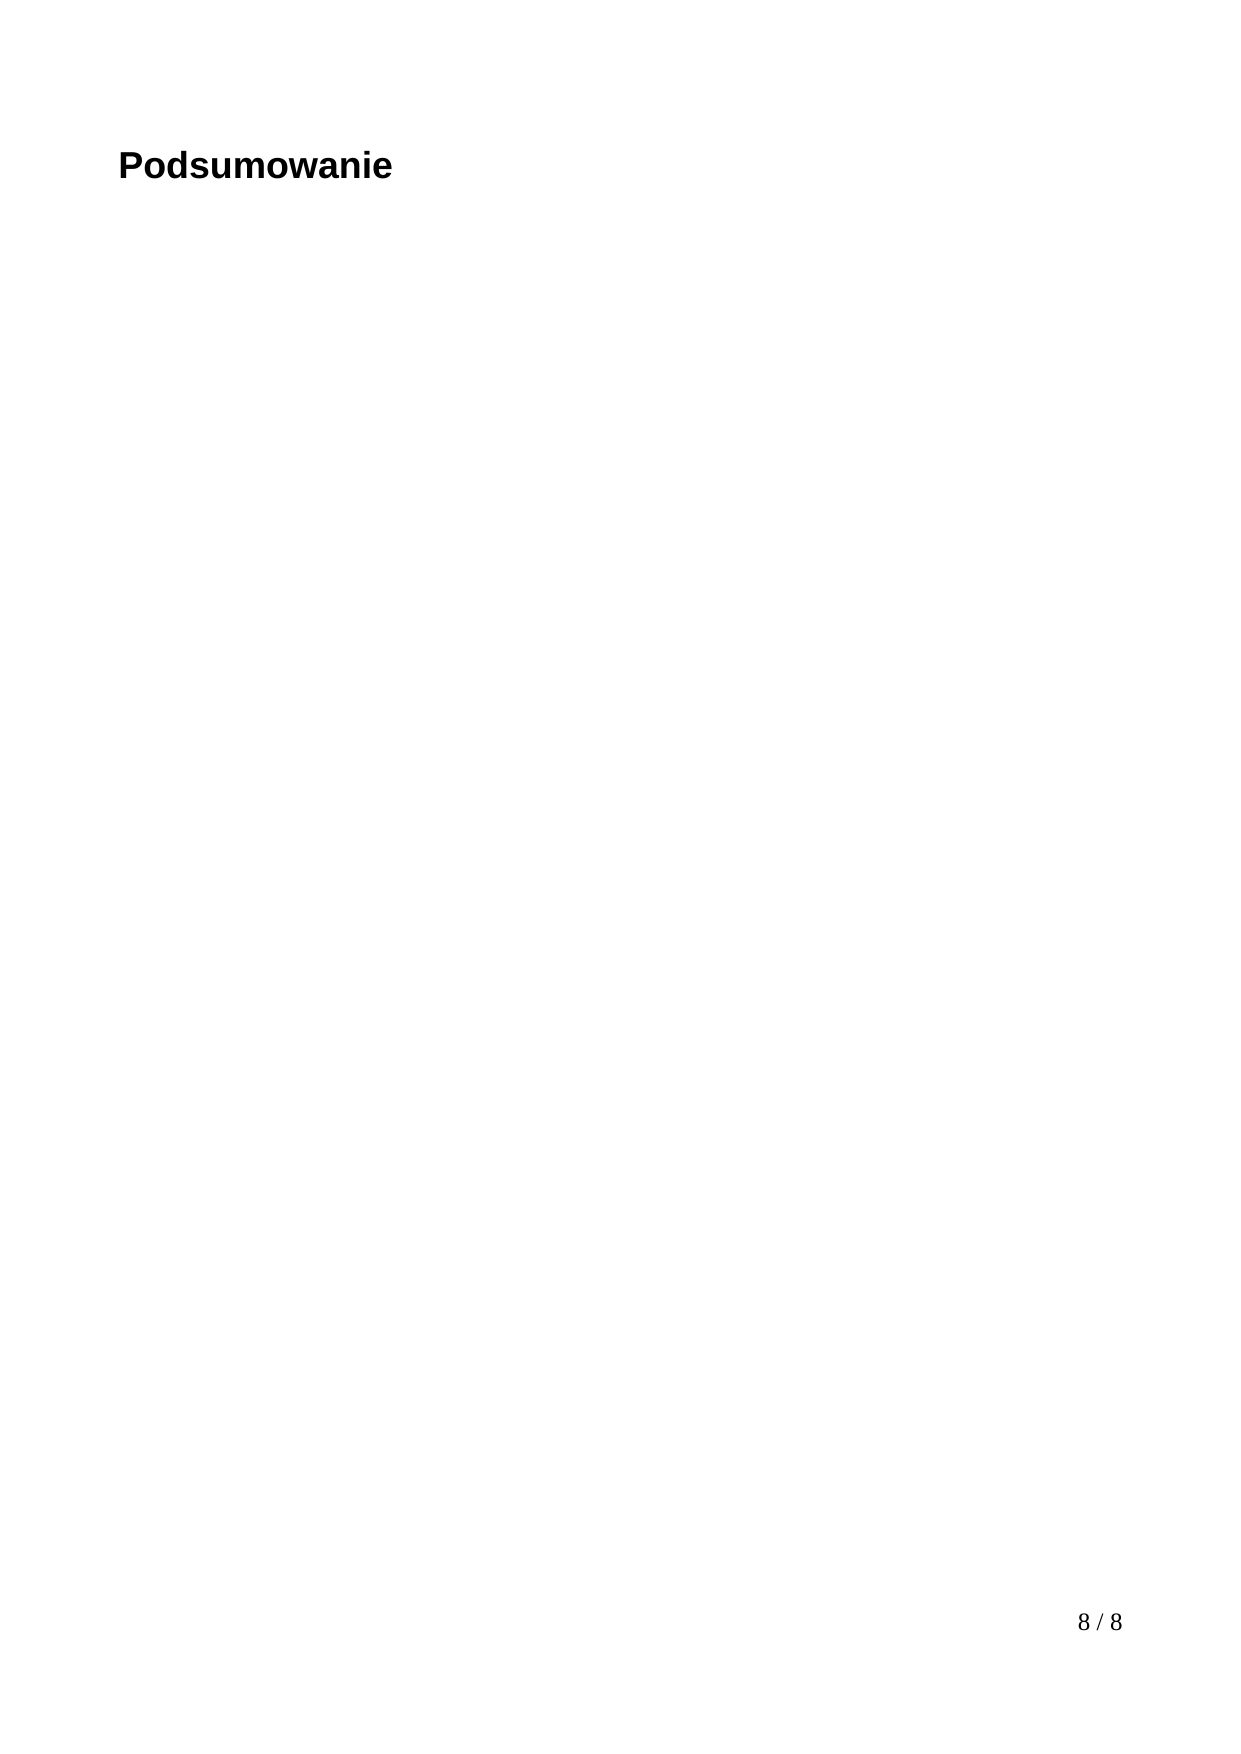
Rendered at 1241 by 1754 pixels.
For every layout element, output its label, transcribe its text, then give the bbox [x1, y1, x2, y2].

subtitle Podsumowanie [118, 143, 1122, 186]
